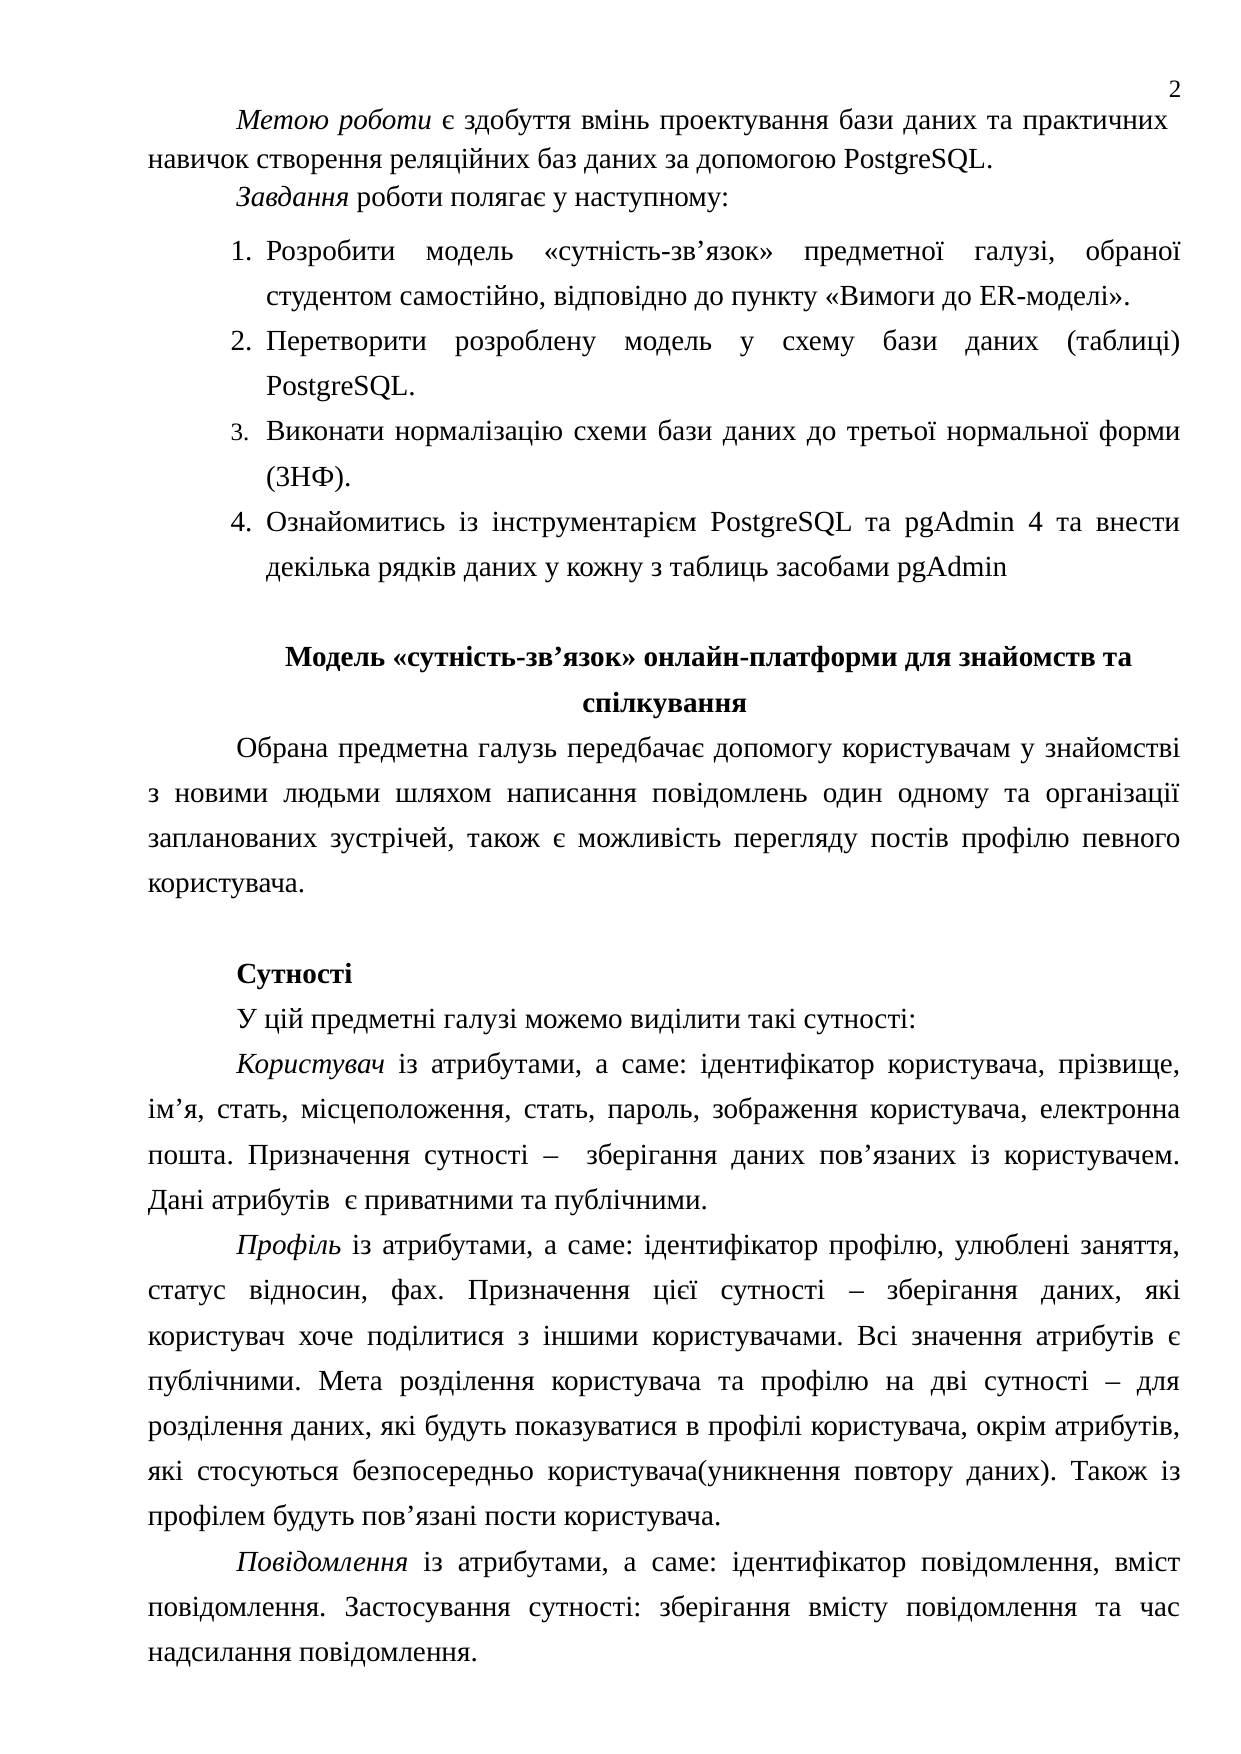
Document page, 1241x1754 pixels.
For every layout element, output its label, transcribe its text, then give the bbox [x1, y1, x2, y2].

text Модель «сутність-зв’язок» онлайн-платформи для знайомств та спілкування [148, 639, 1181, 718]
text Метою роботи є здобуття вмінь проектування бази даних та практичних навичок створення реляційних баз даних за допомогою PostgreSQL. [148, 102, 1169, 174]
text Завдання роботи полягає у наступному: [148, 179, 1181, 213]
text Користувач із атрибутами, а саме: ідентифікатор користувача, прізвище, ім’я, стать, місцеположення, стать, пароль, зображення користувача, електронна пошта. Призначення сутності ‒ зберігання даних пов’язаних із користувачем. Дані атрибутів є приватними та публічними. [148, 1046, 1181, 1216]
list Перетворити розроблену модель у схему бази даних (таблиці) PostgreSQL. [230, 323, 1181, 402]
text Профіль із атрибутами, а саме: ідентифікатор профілю, улюблені заняття, статус відносин, фах. Призначення цієї сутності ‒ зберігання даних, які користувач хоче поділитися з іншими користувачами. Всі значення атрибутів є публічними. Мета розділення користувача та профілю на дві сутності ‒ для розділення даних, які будуть показуватися в профілі користувача, окрім атрибутів, які стосуються безпосередньо користувача(уникнення повтору даних). Також із профілем будуть пов’язані пости користувача. [148, 1227, 1181, 1532]
text Повідомлення із атрибутами, а саме: ідентифікатор повідомлення, вміст повідомлення. Застосування сутності: зберігання вмісту повідомлення та час надсилання повідомлення. [148, 1544, 1181, 1668]
list Розробити модель «сутність-зв’язок» предметної галузі, обраної студентом самостійно, відповідно до пункту «Вимоги до ER-моделі». [230, 233, 1181, 311]
list Виконати нормалізацію схеми бази даних до третьої нормальної форми (3НФ). [230, 413, 1181, 492]
text Обрана предметна галузь передбачає допомогу користувачам у знайомстві з новими людьми шляхом написання повідомлень один одному та організації запланованих зустрічей, також є можливість перегляду постів профілю певного користувача. [148, 730, 1181, 899]
list Ознайомитись із інструментарієм PostgreSQL та pgAdmin 4 та внести декілька рядків даних у кожну з таблиць засобами pgAdmin [230, 504, 1181, 583]
text Сутності [148, 956, 1181, 989]
text У цій предметні галузі можемо виділити такі сутності: [148, 1001, 1181, 1035]
